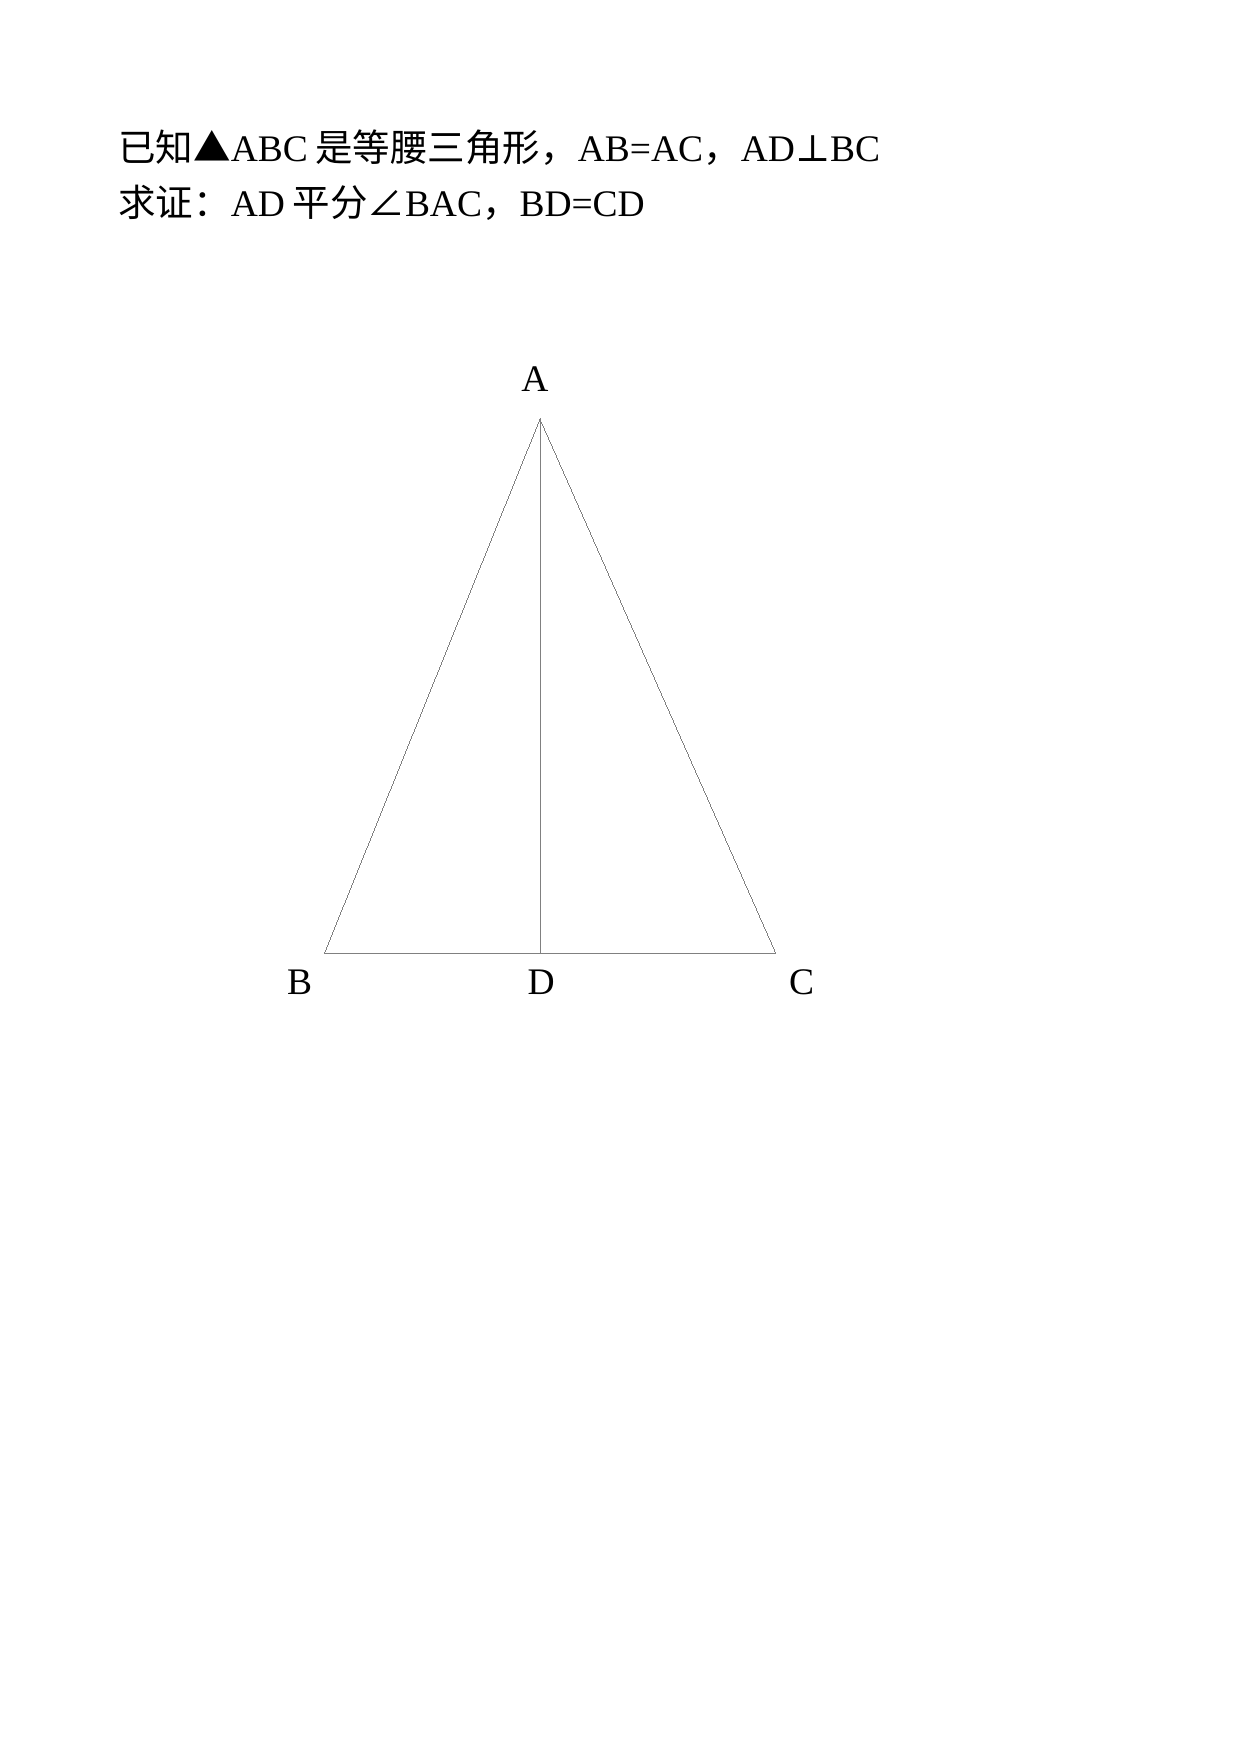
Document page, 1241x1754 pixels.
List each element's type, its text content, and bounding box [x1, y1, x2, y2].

text A [118, 356, 1122, 399]
text 已知▲ABC是等腰三角形，AB=AC，AD⊥BC [118, 118, 1122, 172]
text B D C [118, 960, 1122, 1003]
text 求证：AD平分∠BAC，BD=CD [118, 172, 1122, 227]
